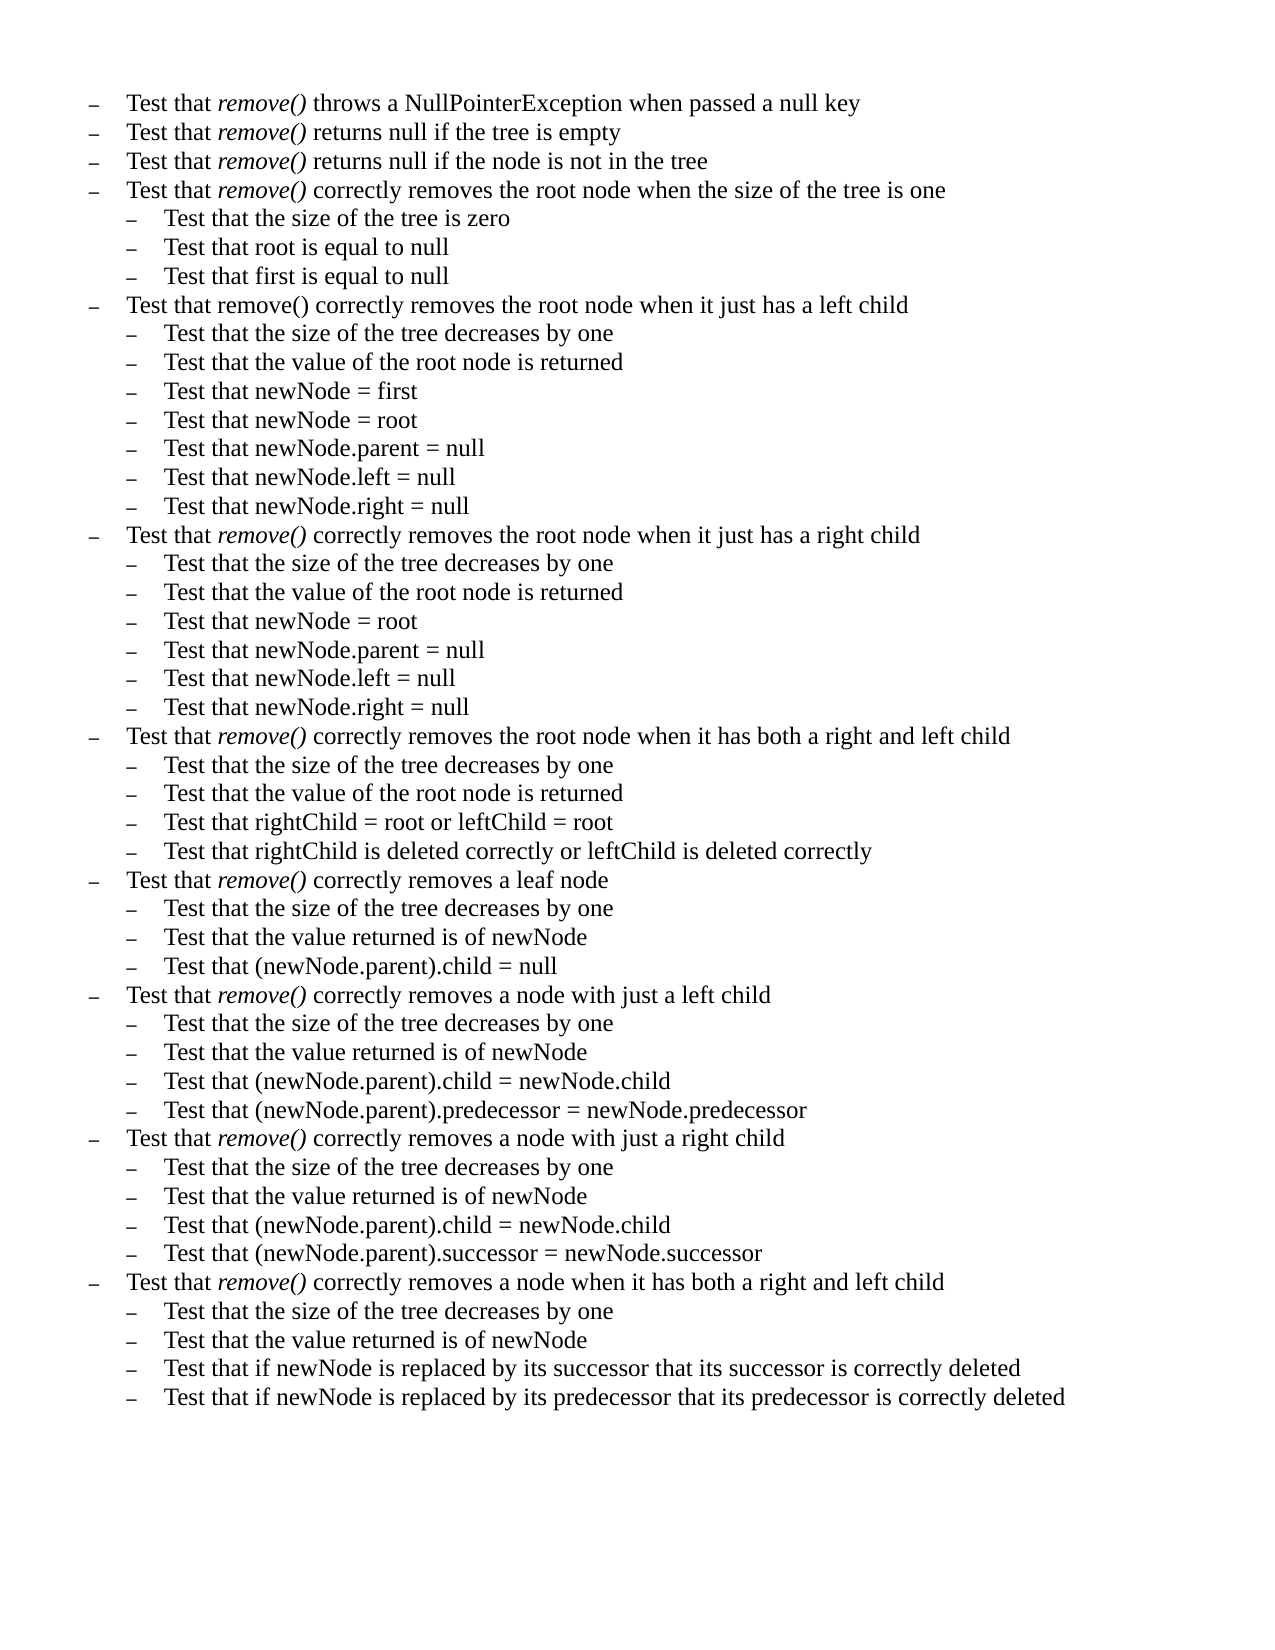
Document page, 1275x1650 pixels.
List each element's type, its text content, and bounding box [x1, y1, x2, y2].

list Test that the size of the tree decreases by one [126, 1152, 1186, 1181]
list Test that remove() correctly removes the root node when it just has a left child [88, 290, 1186, 318]
list Test that newNode = root [126, 606, 1186, 635]
list Test that newNode.right = null [126, 491, 1186, 520]
list Test that if newNode is replaced by its successor that its successor is correctly deleted [126, 1353, 1186, 1382]
list Test that remove() correctly removes a leaf node [88, 865, 1186, 893]
list Test that the size of the tree decreases by one [126, 1296, 1186, 1325]
list Test that newNode.left = null [126, 663, 1186, 692]
list Test that newNode.parent = null [126, 433, 1186, 462]
list Test that the value returned is of newNode [126, 1325, 1186, 1353]
list Test that newNode.right = null [126, 692, 1186, 721]
list Test that remove() correctly removes the root node when the size of the tree is one [88, 175, 1186, 203]
list Test that newNode = first [126, 376, 1186, 405]
list Test that the size of the tree decreases by one [126, 750, 1186, 778]
list Test that remove() correctly removes the root node when it just has a right child [88, 520, 1186, 548]
list Test that the size of the tree decreases by one [126, 1008, 1186, 1037]
list Test that first is equal to null [126, 261, 1186, 290]
list Test that remove() throws a NullPointerException when passed a null key [88, 88, 1186, 117]
list Test that remove() returns null if the tree is empty [88, 117, 1186, 146]
list Test that the size of the tree decreases by one [126, 893, 1186, 922]
list Test that the size of the tree decreases by one [126, 318, 1186, 347]
list Test that (newNode.parent).successor = newNode.successor [126, 1238, 1186, 1267]
list Test that (newNode.parent).child = newNode.child [126, 1210, 1186, 1238]
list Test that remove() correctly removes a node with just a left child [88, 980, 1186, 1008]
list Test that (newNode.parent).predecessor = newNode.predecessor [126, 1095, 1186, 1123]
list Test that the value of the root node is returned [126, 347, 1186, 376]
list Test that rightChild = root or leftChild = root [126, 807, 1186, 836]
list Test that the value of the root node is returned [126, 577, 1186, 606]
list Test that newNode = root [126, 405, 1186, 433]
list Test that newNode.left = null [126, 462, 1186, 491]
list Test that remove() correctly removes a node with just a right child [88, 1123, 1186, 1152]
list Test that remove() returns null if the node is not in the tree [88, 146, 1186, 175]
list Test that newNode.parent = null [126, 635, 1186, 663]
list Test that root is equal to null [126, 232, 1186, 261]
list Test that the size of the tree is zero [126, 203, 1186, 232]
list Test that if newNode is replaced by its predecessor that its predecessor is correctly deleted [126, 1382, 1186, 1411]
list Test that the value of the root node is returned [126, 778, 1186, 807]
list Test that remove() correctly removes a node when it has both a right and left child [88, 1267, 1186, 1296]
list Test that remove() correctly removes the root node when it has both a right and left child [88, 721, 1186, 750]
list Test that rightChild is deleted correctly or leftChild is deleted correctly [126, 836, 1186, 865]
list Test that the value returned is of newNode [126, 922, 1186, 951]
list Test that (newNode.parent).child = newNode.child [126, 1066, 1186, 1095]
list Test that the size of the tree decreases by one [126, 548, 1186, 577]
list Test that the value returned is of newNode [126, 1181, 1186, 1210]
list Test that the value returned is of newNode [126, 1037, 1186, 1066]
list Test that (newNode.parent).child = null [126, 951, 1186, 980]
